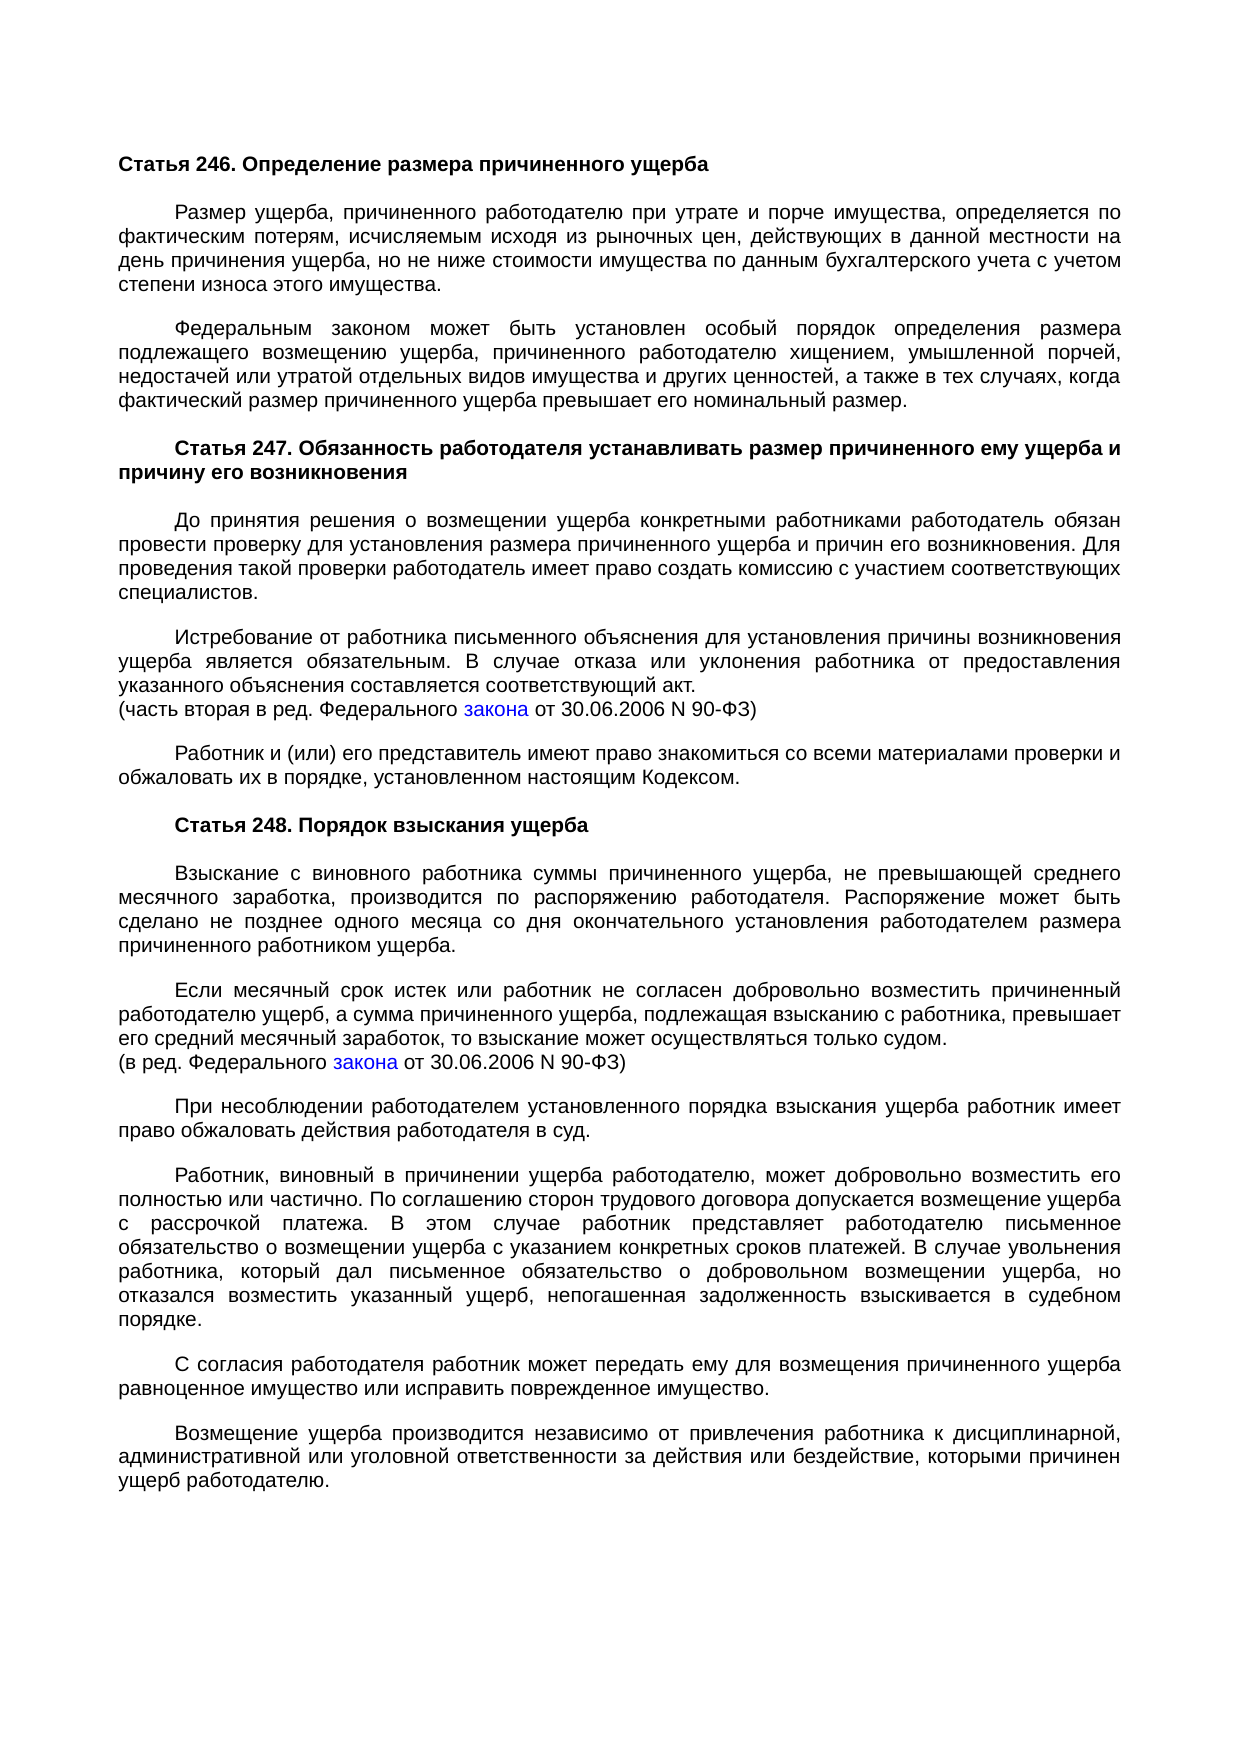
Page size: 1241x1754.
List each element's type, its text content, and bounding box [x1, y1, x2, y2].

text (часть вторая в ред. Федерального закона от 30.06.2006 N 90-ФЗ) [118, 696, 1122, 720]
text Если месячный срок истек или работник не согласен добровольно возместить причиненный работодателю ущерб, а сумма причиненного ущерба, подлежащая взысканию с работника, превышает его средний месячный заработок, то взыскание может осуществляться только судом. [118, 978, 1122, 1049]
text (в ред. Федерального закона от 30.06.2006 N 90-ФЗ) [118, 1049, 1122, 1073]
text Работник и (или) его представитель имеют право знакомиться со всеми материалами проверки и обжаловать их в порядке, установленном настоящим Кодексом. [118, 741, 1122, 789]
text Размер ущерба, причиненного работодателю при утрате и порче имущества, определяется по фактическим потерям, исчисляемым исходя из рыночных цен, действующих в данной местности на день причинения ущерба, но не ниже стоимости имущества по данным бухгалтерского учета с учетом степени износа этого имущества. [118, 199, 1122, 295]
text Истребование от работника письменного объяснения для установления причины возникновения ущерба является обязательным. В случае отказа или уклонения работника от предоставления указанного объяснения составляется соответствующий акт. [118, 624, 1122, 696]
text До принятия решения о возмещении ущерба конкретными работниками работодатель обязан провести проверку для установления размера причиненного ущерба и причин его возникновения. Для проведения такой проверки работодатель имеет право создать комиссию с участием соответствующих специалистов. [118, 508, 1122, 604]
subtitle Статья 248. Порядок взыскания ущерба [118, 813, 1122, 837]
text Федеральным законом может быть установлен особый порядок определения размера подлежащего возмещению ущерба, причиненного работодателю хищением, умышленной порчей, недостачей или утратой отдельных видов имущества и других ценностей, а также в тех случаях, когда фактический размер причиненного ущерба превышает его номинальный размер. [118, 316, 1122, 412]
text Работник, виновный в причинении ущерба работодателю, может добровольно возместить его полностью или частично. По соглашению сторон трудового договора допускается возмещение ущерба с рассрочкой платежа. В этом случае работник представляет работодателю письменное обязательство о возмещении ущерба с указанием конкретных сроков платежей. В случае увольнения работника, который дал письменное обязательство о добровольном возмещении ущерба, но отказался возместить указанный ущерб, непогашенная задолженность взыскивается в судебном порядке. [118, 1163, 1122, 1331]
text С согласия работодателя работник может передать ему для возмещения причиненного ущерба равноценное имущество или исправить поврежденное имущество. [118, 1352, 1122, 1399]
subtitle Статья 247. Обязанность работодателя устанавливать размер причиненного ему ущерба и причину его возникновения [118, 436, 1122, 484]
text При несоблюдении работодателем установленного порядка взыскания ущерба работник имеет право обжаловать действия работодателя в суд. [118, 1094, 1122, 1142]
text Взыскание с виновного работника суммы причиненного ущерба, не превышающей среднего месячного заработка, производится по распоряжению работодателя. Распоряжение может быть сделано не позднее одного месяца со дня окончательного установления работодателем размера причиненного работником ущерба. [118, 861, 1122, 957]
text Статья 246. Определение размера причиненного ущерба [118, 152, 1122, 176]
text Возмещение ущерба производится независимо от привлечения работника к дисциплинарной, административной или уголовной ответственности за действия или бездействие, которыми причинен ущерб работодателю. [118, 1420, 1122, 1492]
